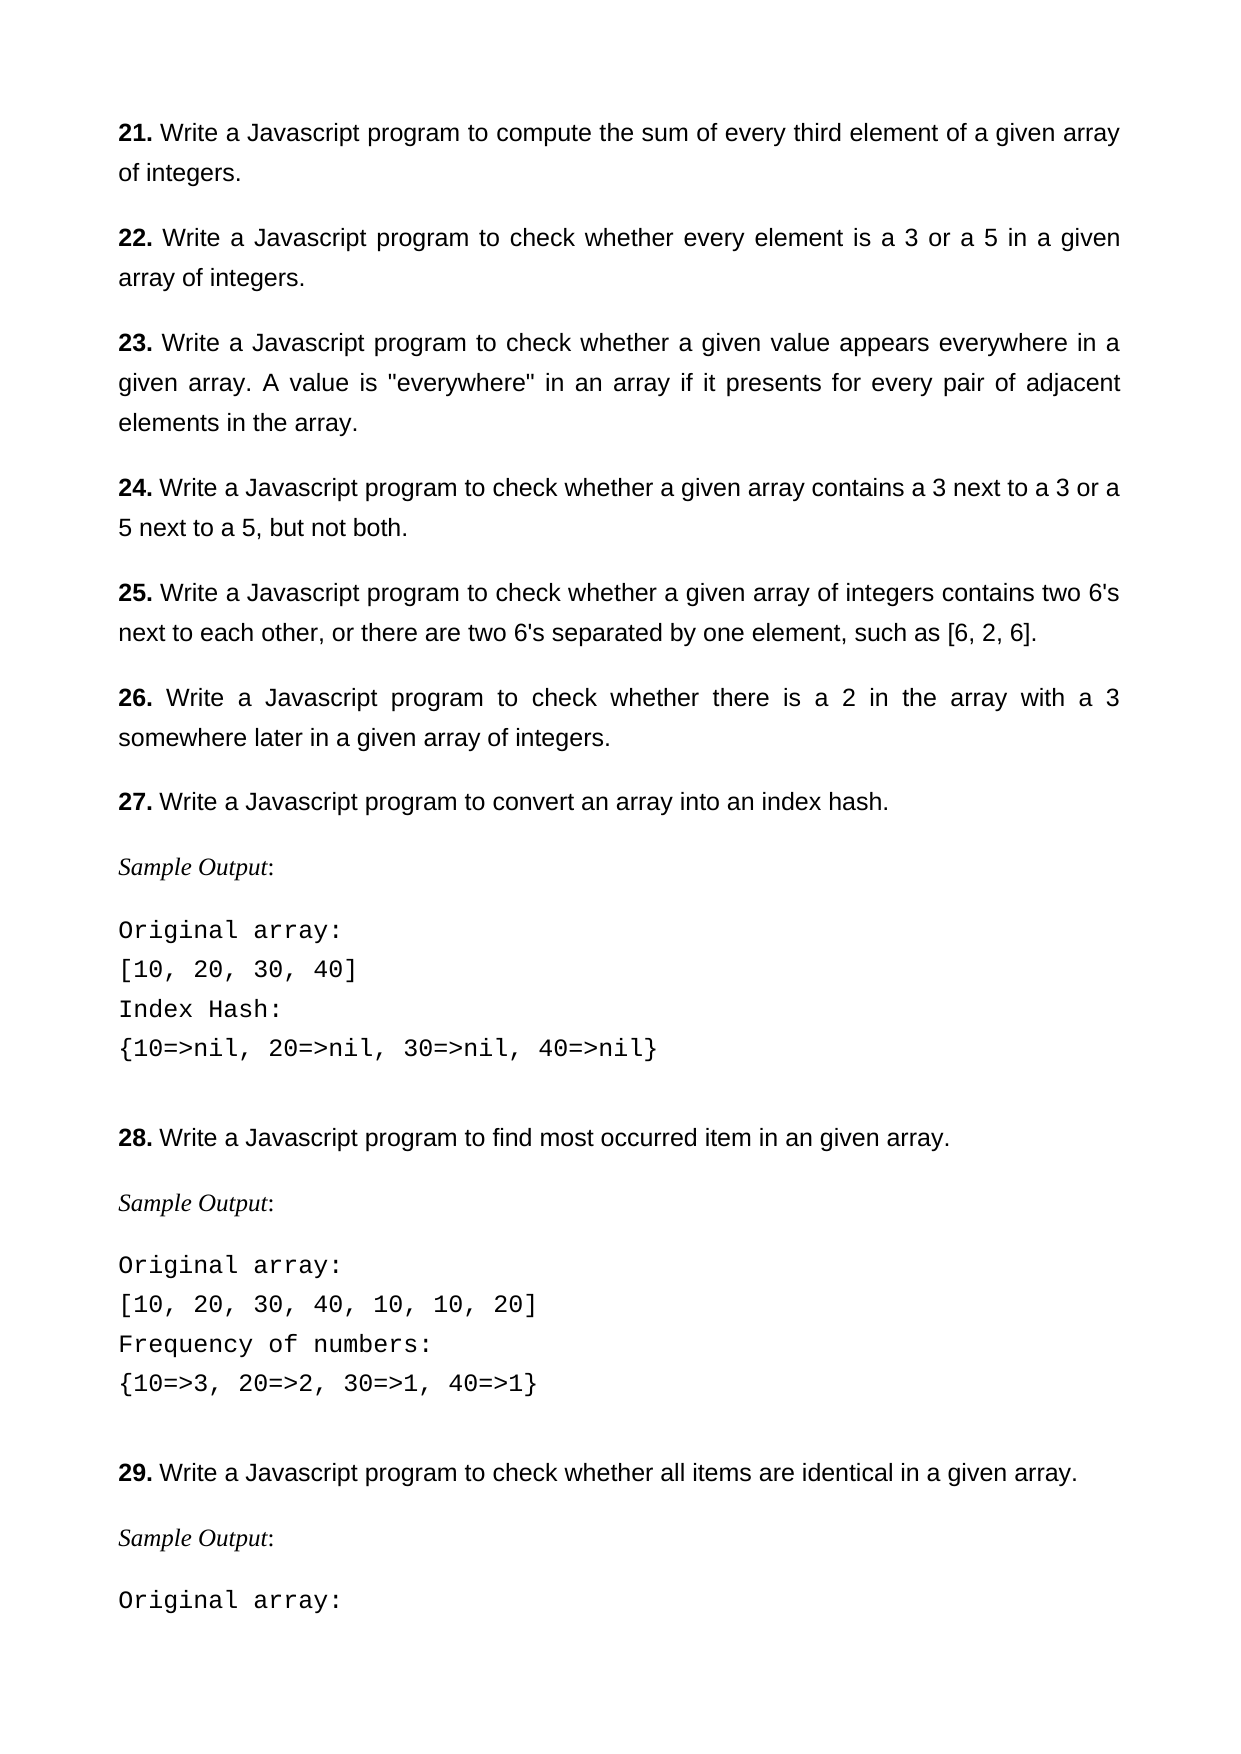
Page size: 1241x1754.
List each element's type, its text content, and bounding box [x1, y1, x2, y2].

text 27. Write a Javascript program to convert an array into an index hash. [118, 787, 1122, 816]
text 29. Write a Javascript program to check whether all items are identical in a given array. [118, 1458, 1122, 1486]
text {10=>3, 20=>2, 30=>1, 40=>1} [118, 1371, 1122, 1399]
text 21. Write a Javascript program to compute the sum of every third element of a given array of integers. [118, 118, 1122, 187]
text 22. Write a Javascript program to check whether every element is a 3 or a 5 in a given array of integers. [118, 223, 1122, 292]
text [10, 20, 30, 40] [118, 957, 1122, 985]
text Sample Output: [118, 1188, 1122, 1216]
text 23. Write a Javascript program to check whether a given value appears everywhere in a given array. A value is "everywhere" in an array if it presents for every pair of adjacent elements in the array. [118, 328, 1122, 437]
text [10, 20, 30, 40, 10, 10, 20] [118, 1292, 1122, 1320]
text 28. Write a Javascript program to find most occurred item in an given array. [118, 1122, 1122, 1151]
text 26. Write a Javascript program to check whether there is a 2 in the array with a 3 somewhere later in a given array of integers. [118, 682, 1122, 751]
text 24. Write a Javascript program to check whether a given array contains a 3 next to a 3 or a 5 next to a 5, but not both. [118, 473, 1122, 541]
text Sample Output: [118, 1523, 1122, 1551]
text 25. Write a Javascript program to check whether a given array of integers contains two 6's next to each other, or there are two 6's separated by one element, such as [6, 2, 6]. [118, 578, 1122, 646]
text Sample Output: [118, 852, 1122, 881]
text Index Hash: [118, 996, 1122, 1024]
text Original array: [118, 1588, 1122, 1616]
text Original array: [118, 1252, 1122, 1281]
text {10=>nil, 20=>nil, 30=>nil, 40=>nil} [118, 1036, 1122, 1064]
text Original array: [118, 917, 1122, 946]
text Frequency of numbers: [118, 1331, 1122, 1359]
